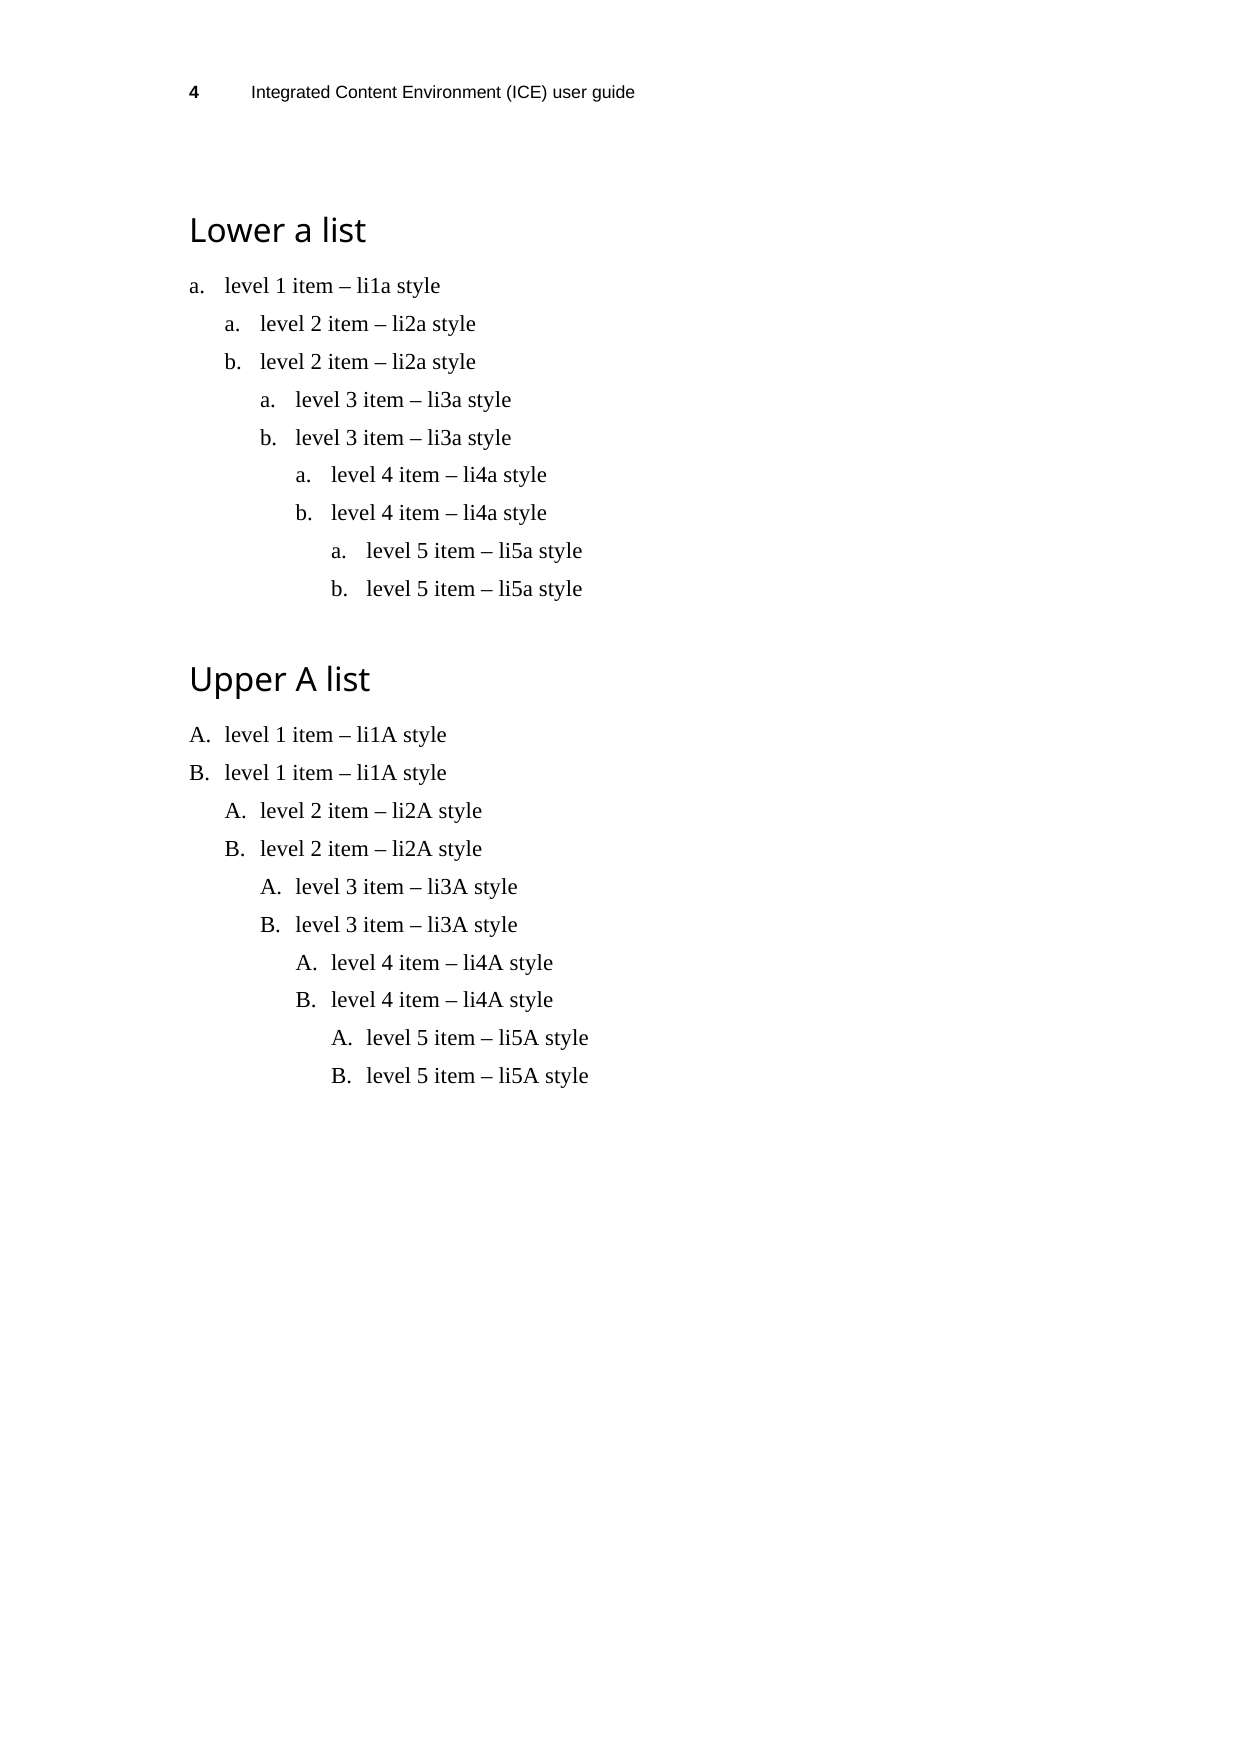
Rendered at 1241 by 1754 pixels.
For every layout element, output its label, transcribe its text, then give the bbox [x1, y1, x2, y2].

list level 2 item – li2a style [224, 349, 1051, 374]
list level 3 item – li3a style [260, 387, 1051, 412]
text Lower a list [189, 207, 1051, 252]
list level 3 item – li3A style [260, 911, 1051, 937]
list level 1 item – li1A style [189, 722, 1051, 747]
list level 5 item – li5a style [331, 538, 1051, 564]
list level 5 item – li5A style [331, 1063, 1051, 1089]
list level 4 item – li4a style [295, 462, 1051, 488]
list level 2 item – li2a style [224, 311, 1051, 336]
list level 5 item – li5A style [331, 1025, 1051, 1051]
list level 3 item – li3a style [260, 424, 1051, 450]
list level 1 item – li1a style [189, 273, 1051, 298]
list level 3 item – li3A style [260, 873, 1051, 899]
list level 1 item – li1A style [189, 760, 1051, 785]
list level 2 item – li2A style [224, 836, 1051, 861]
list level 4 item – li4A style [295, 949, 1051, 975]
list level 2 item – li2A style [224, 798, 1051, 823]
text Upper A list [189, 656, 1051, 701]
list level 5 item – li5a style [331, 576, 1051, 602]
list level 4 item – li4A style [295, 987, 1051, 1013]
list level 4 item – li4a style [295, 500, 1051, 526]
